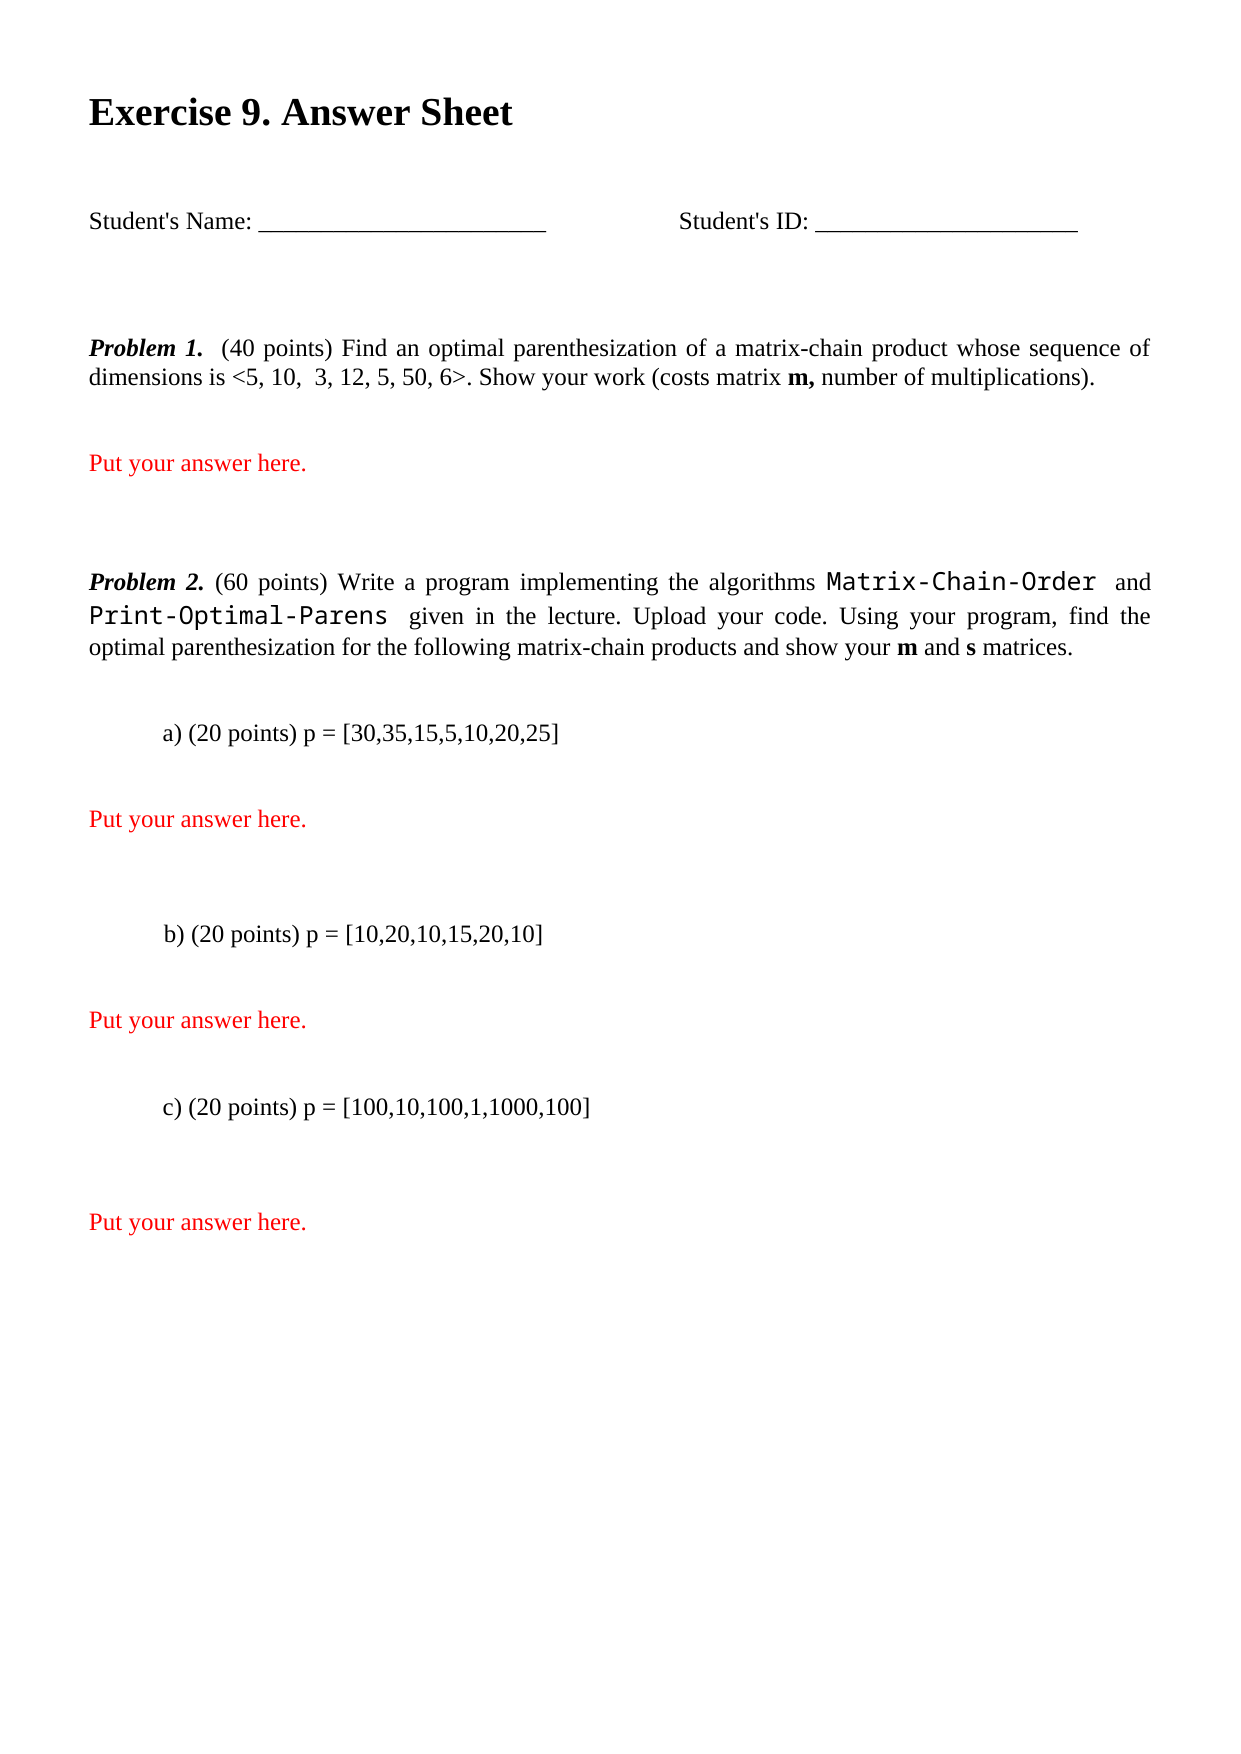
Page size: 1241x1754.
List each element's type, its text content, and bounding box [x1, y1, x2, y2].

text Put your answer here. [89, 1005, 1151, 1034]
text Problem 1. (40 points) Find an optimal parenthesization of a matrix-chain product whose sequence of dimensions is <5, 10, 3, 12, 5, 50, 6>. Show your work (costs matrix m, number of multiplications). [89, 333, 1151, 391]
text Put your answer here. [89, 448, 1151, 477]
text Put your answer here. [89, 804, 1151, 833]
text b) (20 points) p = [10,20,10,15,20,10] [126, 919, 1151, 948]
text a) (20 points) p = [30,35,15,5,10,20,25] [89, 718, 1151, 747]
text c) (20 points) p = [100,10,100,1,1000,100] [89, 1092, 1151, 1120]
text Exercise 9. Answer Sheet [89, 89, 1151, 134]
text Problem 2. (60 points) Write a program implementing the algorithms Matrix-Chain-Order and Print-Optimal-Parens given in the lecture. Upload your code. Using your program, find the optimal parenthesization for the following matrix-chain products and show your m and s matrices. [89, 563, 1151, 660]
text Put your answer here. [89, 1207, 1151, 1235]
text Student's Name: _______________________ Student's ID: _____________________ [89, 206, 1151, 235]
